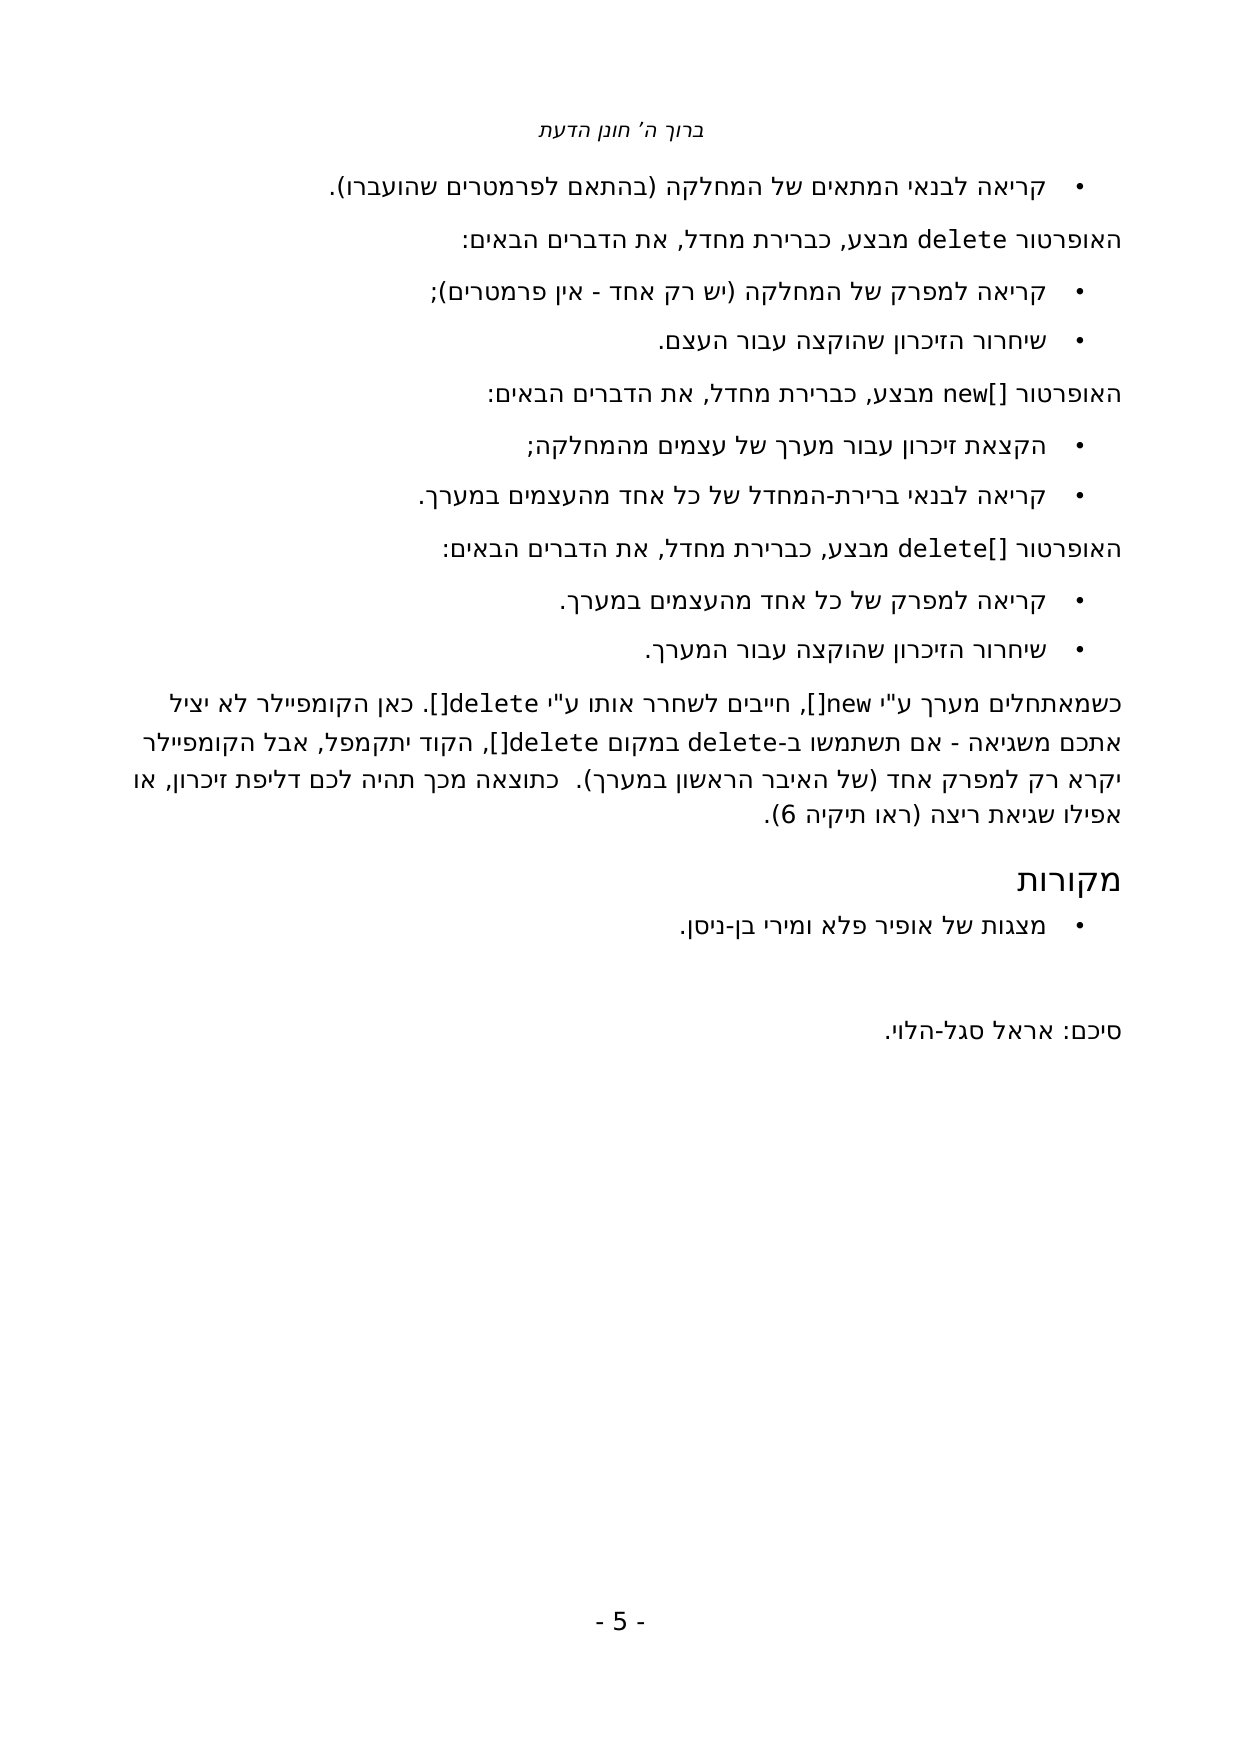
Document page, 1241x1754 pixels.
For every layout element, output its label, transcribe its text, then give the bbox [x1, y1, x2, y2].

list מצגות של אופיר פלא ומירי בן-ניסן. [118, 911, 1084, 941]
list שיחרור הזיכרון שהוקצה עבור המערך. [118, 636, 1084, 665]
text האופרטור delete מבצע, כברירת מחדל, את הדברים הבאים: [118, 221, 1122, 256]
subtitle מקורות [118, 860, 1122, 899]
list הקצאת זיכרון עבור מערך של עצמים מהמחלקה; [118, 431, 1084, 461]
list שיחרור הזיכרון שהוקצה עבור העצם. [118, 326, 1084, 356]
text כשמאתחלים מערך ע"י new[], חייבים לשחרר אותו ע"י delete[]. כאן הקומפיילר לא יציל אתכם משגיאה - אם תשתמשו ב-delete במקום delete[], הקוד יתקמפל, אבל הקומפיילר יקרא רק למפרק אחד (של האיבר הראשון במערך). כתוצאה מכך תהיה לכם דליפת זיכרון, או אפילו שגיאת ריצה (ראו תיקיה 6). [118, 685, 1122, 829]
text האופרטור []delete מבצע, כברירת מחדל, את הדברים הבאים: [118, 531, 1122, 565]
text סיכם: אראל סגל-הלוי. [118, 1016, 1122, 1046]
list קריאה לבנאי המתאים של המחלקה (בהתאם לפרמטרים שהועברו). [118, 172, 1084, 201]
list קריאה לבנאי ברירת-המחדל של כל אחד מהעצמים במערך. [118, 481, 1084, 510]
text האופרטור []new מבצע, כברירת מחדל, את הדברים הבאים: [118, 376, 1122, 410]
list קריאה למפרק של כל אחד מהעצמים במערך. [118, 586, 1084, 615]
list קריאה למפרק של המחלקה (יש רק אחד - אין פרמטרים); [118, 277, 1084, 306]
